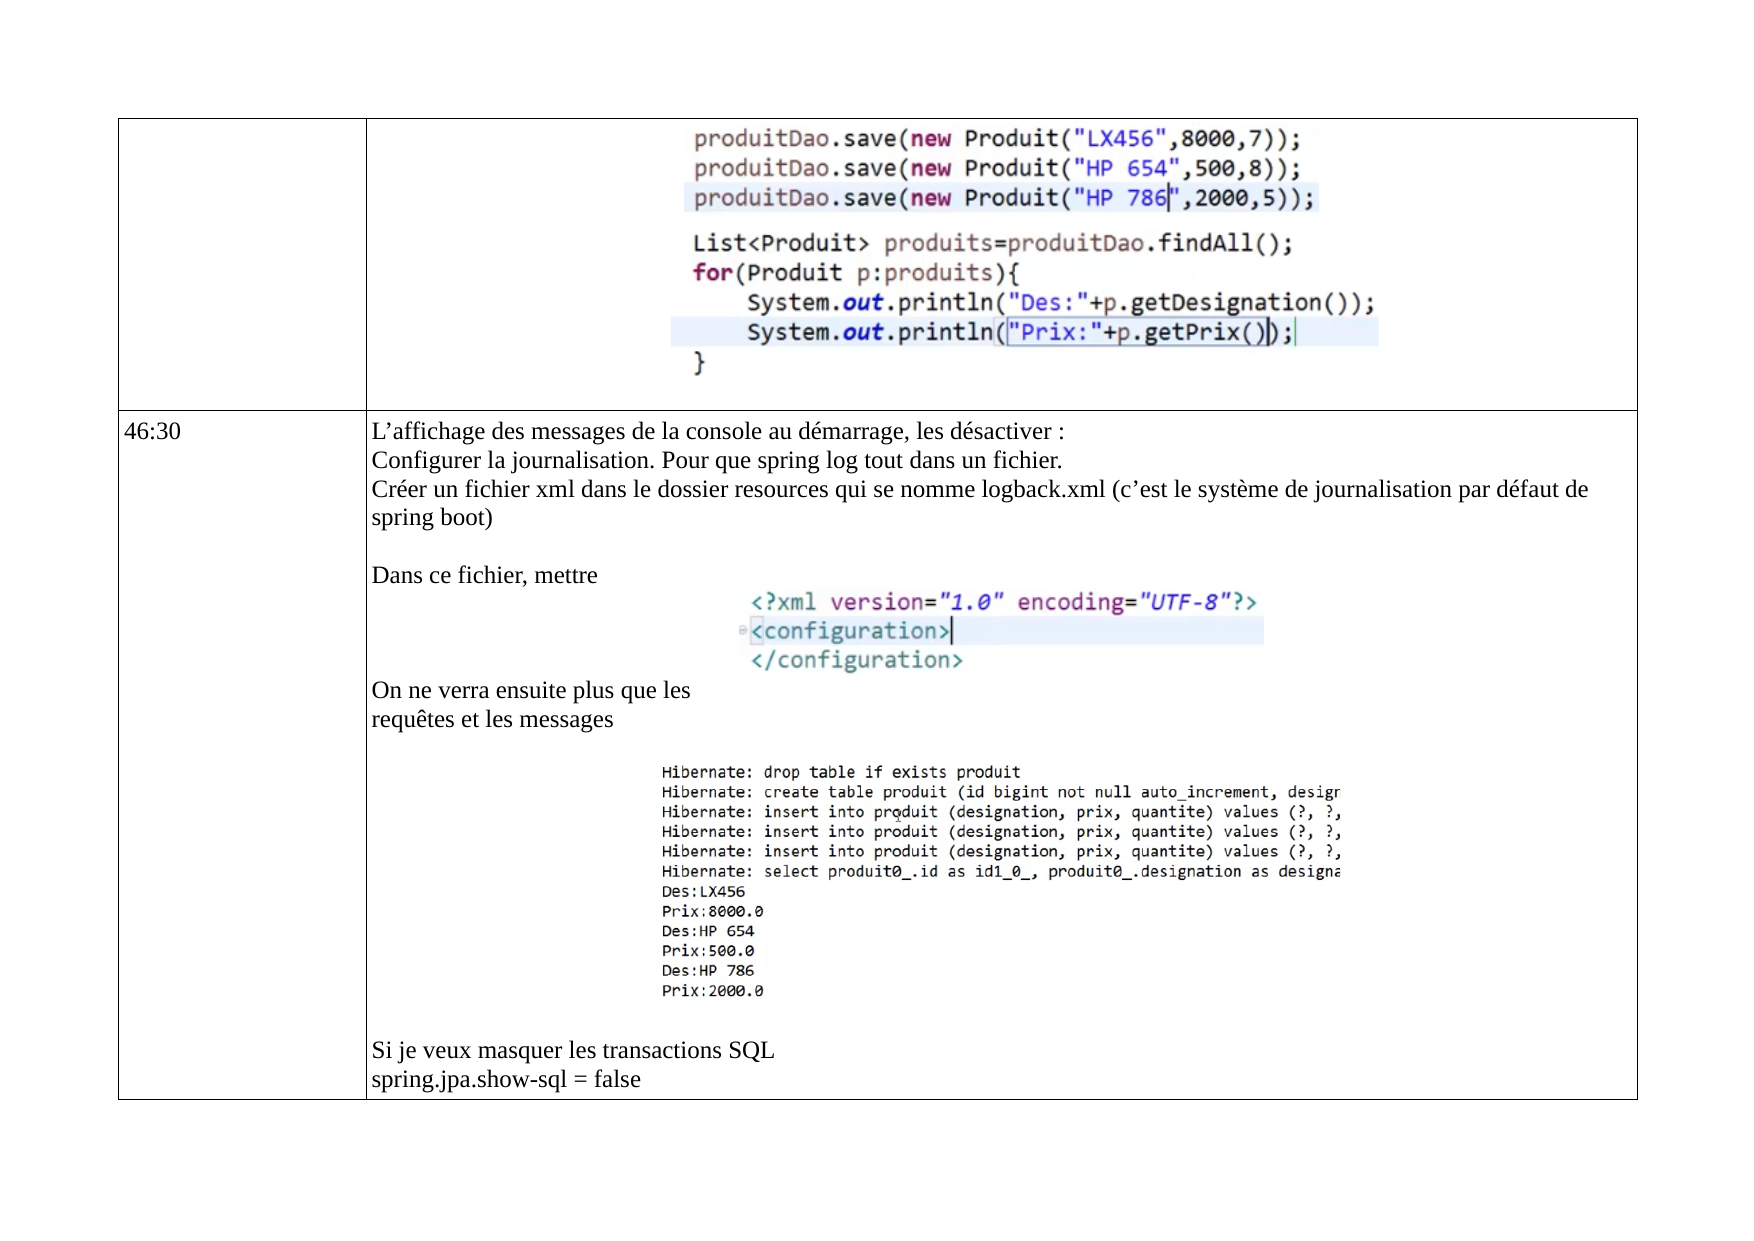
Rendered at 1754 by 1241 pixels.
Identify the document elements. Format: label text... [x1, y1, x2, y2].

picture [684, 123, 1320, 216]
table_cell [119, 119, 366, 410]
table_cell L’affichage des messages de la console au démarrage, les désactiver : Configurer la journalisation. Pour que spring log tout dans un fichier. Créer un fichier xml dans le dossier resources qui se nomme logback.xml (c’est le système de journalisation par défaut de spring boot) Dans ce fichier, mettre On ne verra ensuite plus que les requêtes et les messages Si je veux masquer les transactions SQL spring.jpa.show-sql = false [367, 411, 1637, 1098]
table_cell 46:30 [119, 411, 366, 1098]
picture [662, 747, 1341, 1007]
picture [670, 223, 1379, 376]
picture [739, 588, 1264, 684]
table_cell [367, 119, 1637, 410]
